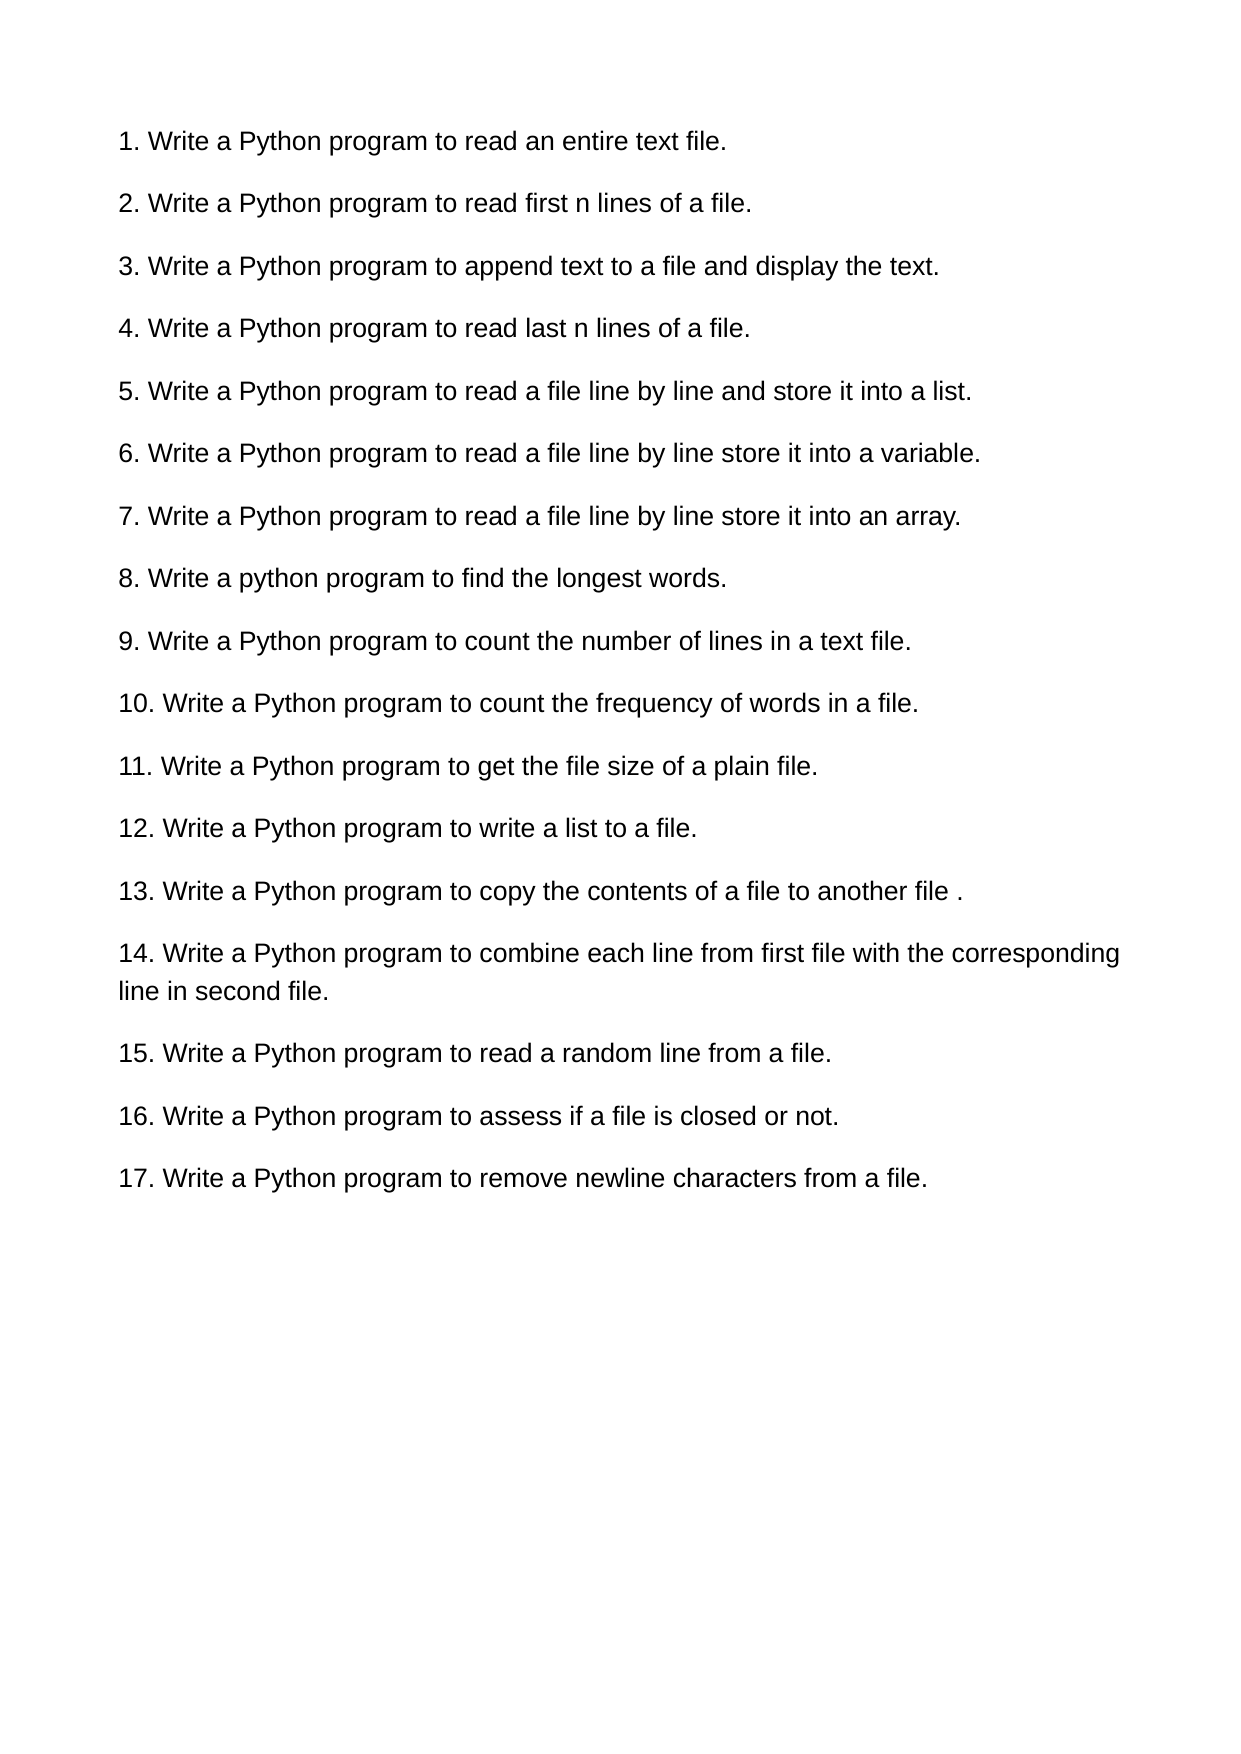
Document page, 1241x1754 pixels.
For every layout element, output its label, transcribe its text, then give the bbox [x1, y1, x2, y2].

text 3. Write a Python program to append text to a file and display the text. [118, 243, 1122, 281]
text 1. Write a Python program to read an entire text file. [118, 118, 1122, 156]
text 4. Write a Python program to read last n lines of a file. [118, 306, 1122, 343]
text 14. Write a Python program to combine each line from first file with the corresponding line in second file. [118, 931, 1122, 1006]
text 10. Write a Python program to count the frequency of words in a file. [118, 681, 1122, 718]
text 5. Write a Python program to read a file line by line and store it into a list. [118, 368, 1122, 406]
text 6. Write a Python program to read a file line by line store it into a variable. [118, 431, 1122, 468]
text 9. Write a Python program to count the number of lines in a text file. [118, 618, 1122, 656]
text 17. Write a Python program to remove newline characters from a file. [118, 1156, 1122, 1193]
text 12. Write a Python program to write a list to a file. [118, 806, 1122, 843]
text 11. Write a Python program to get the file size of a plain file. [118, 743, 1122, 781]
text 7. Write a Python program to read a file line by line store it into an array. [118, 493, 1122, 531]
text 8. Write a python program to find the longest words. [118, 556, 1122, 593]
text 15. Write a Python program to read a random line from a file. [118, 1031, 1122, 1068]
text 13. Write a Python program to copy the contents of a file to another file . [118, 868, 1122, 906]
text 16. Write a Python program to assess if a file is closed or not. [118, 1093, 1122, 1131]
text 2. Write a Python program to read first n lines of a file. [118, 181, 1122, 218]
